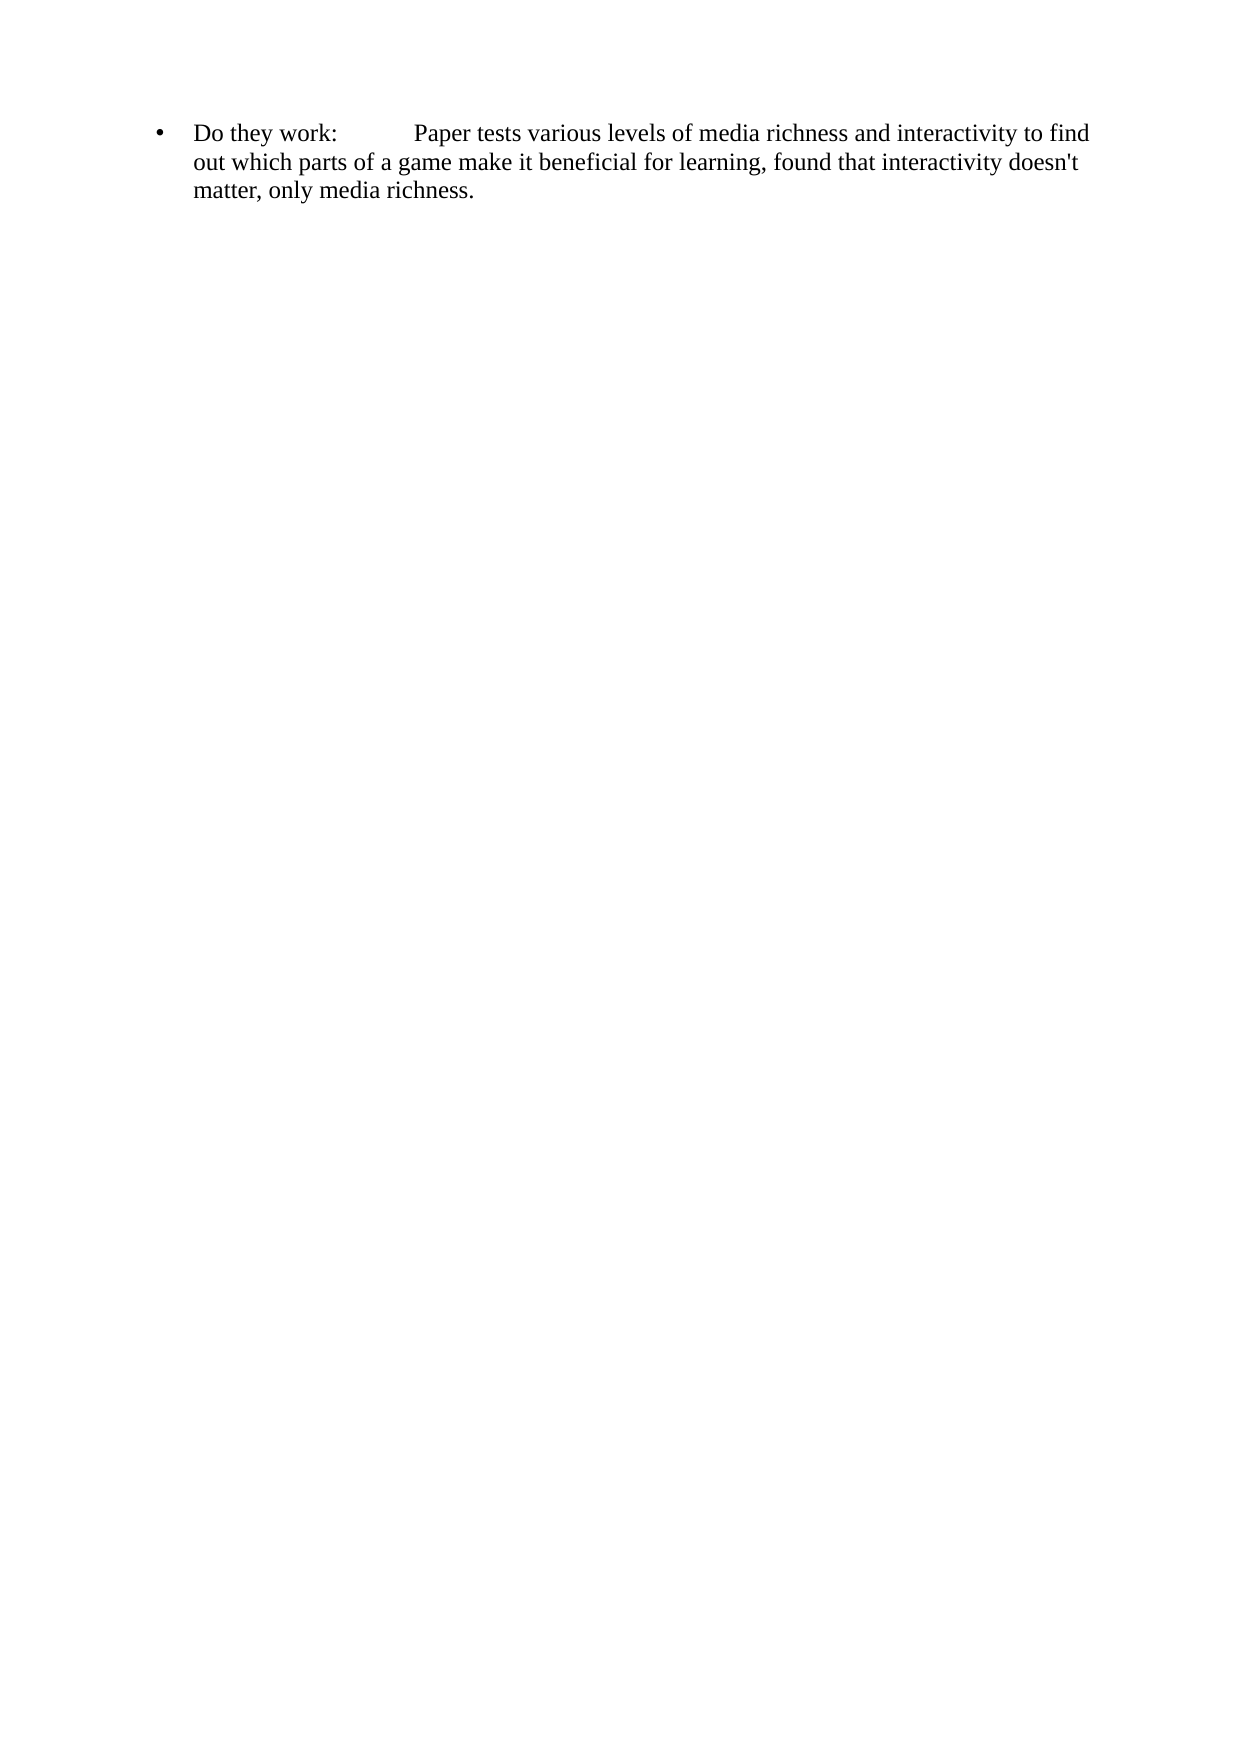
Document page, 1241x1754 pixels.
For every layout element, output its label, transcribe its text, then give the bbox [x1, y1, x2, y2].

list Do they work: Paper tests various levels of media richness and interactivity to find out which parts of a game make it beneficial for learning, found that interactivity doesn't matter, only media richness. [156, 118, 1122, 204]
